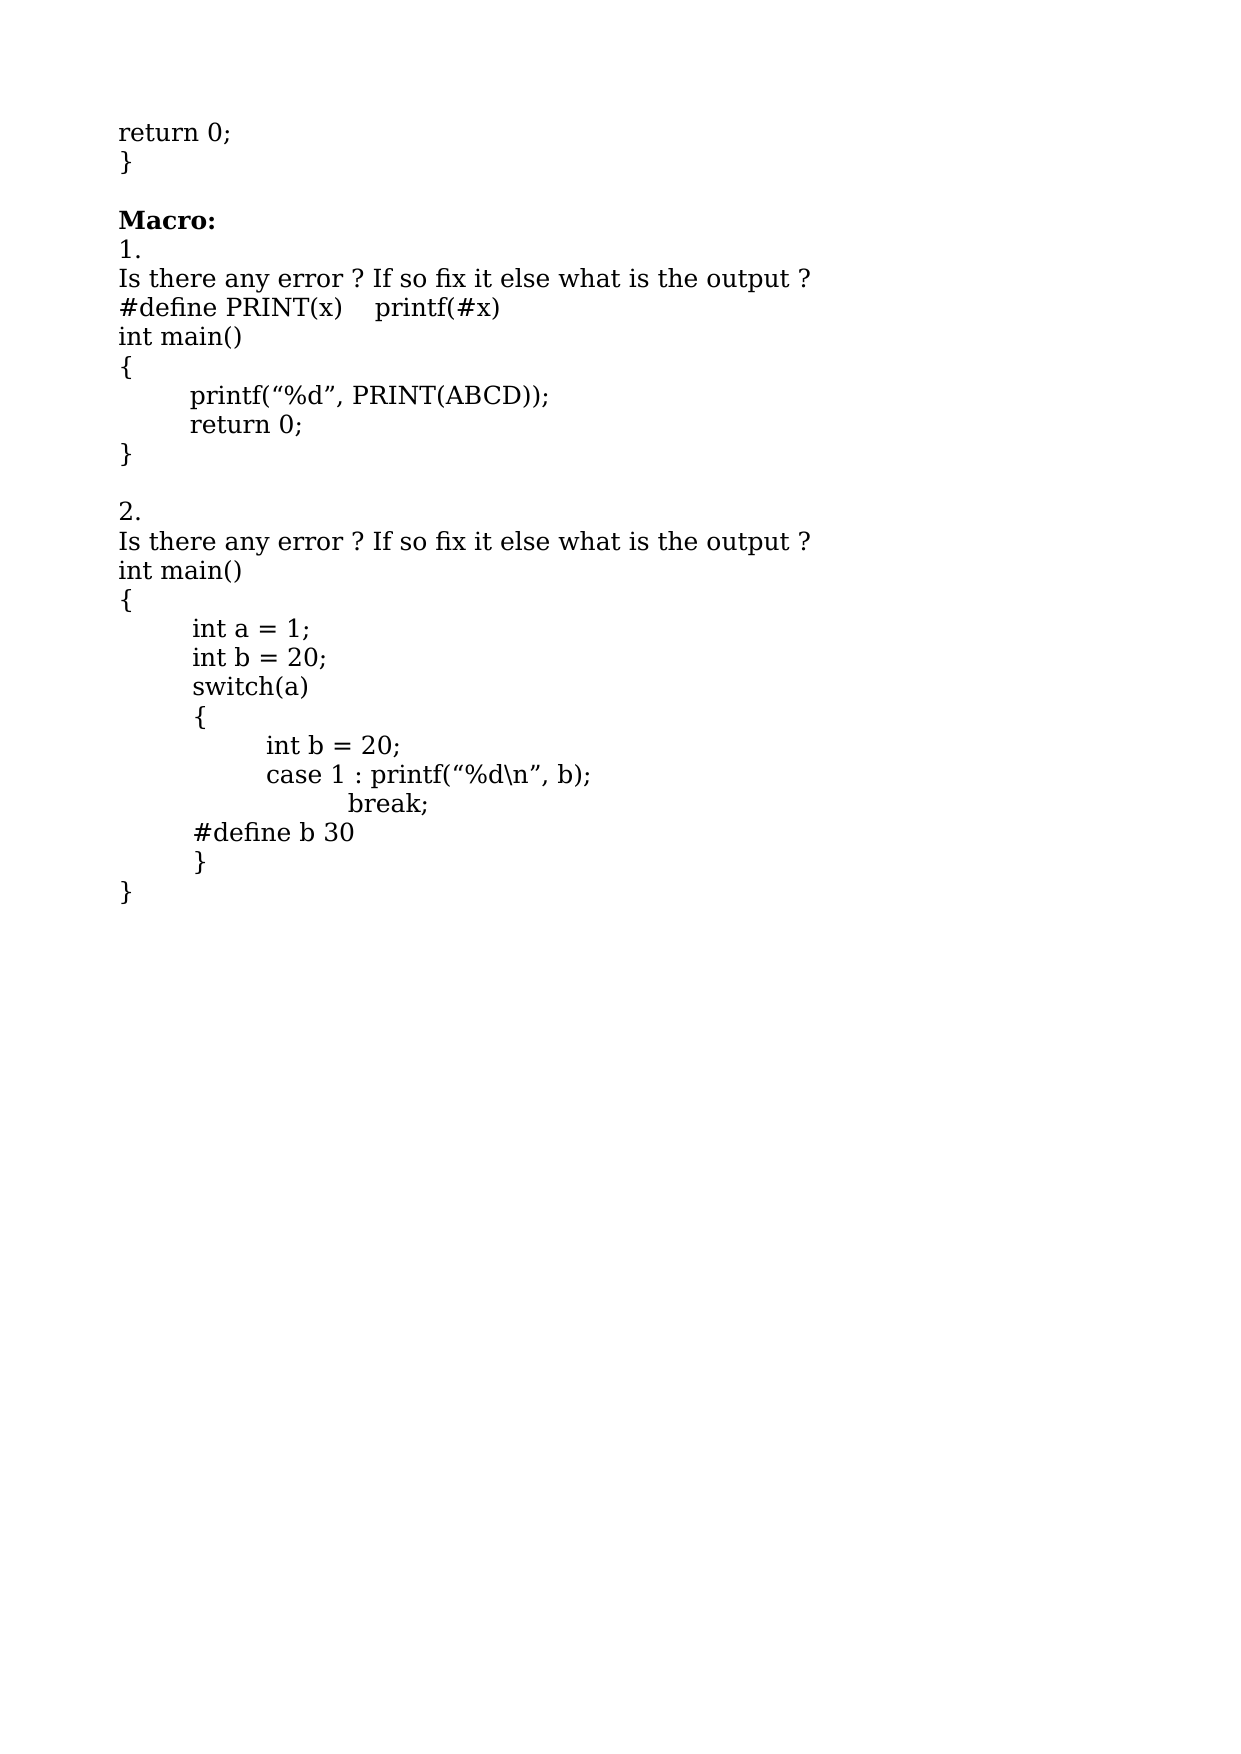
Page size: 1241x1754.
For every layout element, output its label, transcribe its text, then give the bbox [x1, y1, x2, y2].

text #define PRINT(x) printf(#x) [118, 293, 1122, 322]
text { [118, 352, 1122, 381]
text } [118, 439, 1122, 468]
text Macro: [118, 206, 1122, 235]
text int b = 20; [118, 731, 1122, 760]
text int b = 20; [118, 643, 1122, 672]
text } [118, 147, 1122, 176]
text int a = 1; [118, 614, 1122, 643]
text { [118, 702, 1122, 731]
text Is there any error ? If so fix it else what is the output ? [118, 527, 1122, 556]
text Is there any error ? If so fix it else what is the output ? [118, 264, 1122, 293]
text break; [118, 789, 1122, 818]
text } [118, 847, 1122, 877]
text } [118, 877, 1122, 906]
text int main() [118, 556, 1122, 585]
text printf(“%d”, PRINT(ABCD)); [118, 381, 1122, 410]
text return 0; [118, 118, 1122, 147]
text return 0; [118, 410, 1122, 439]
text 2. [118, 497, 1122, 527]
text switch(a) [118, 672, 1122, 702]
text { [118, 585, 1122, 614]
text case 1 : printf(“%d\n”, b); [118, 760, 1122, 789]
text #define b 30 [118, 818, 1122, 847]
text int main() [118, 322, 1122, 352]
text 1. [118, 235, 1122, 264]
